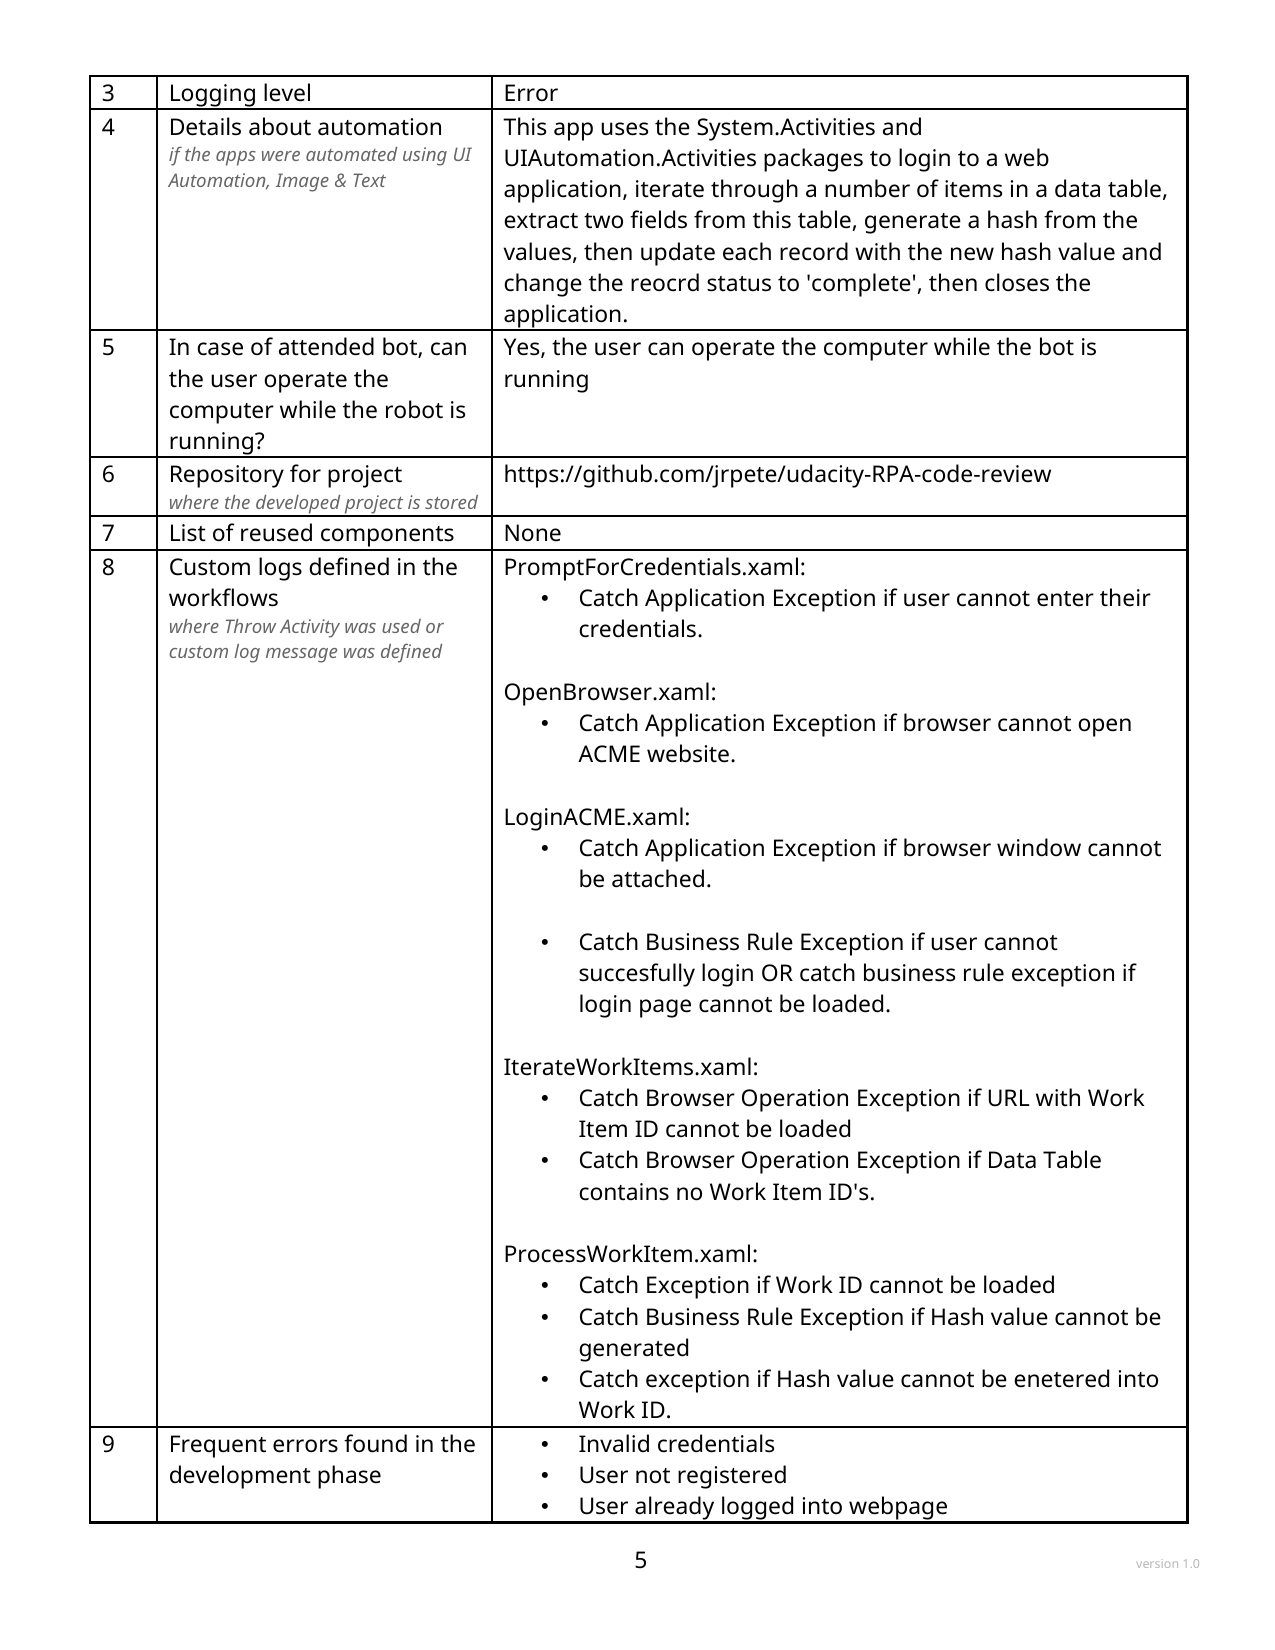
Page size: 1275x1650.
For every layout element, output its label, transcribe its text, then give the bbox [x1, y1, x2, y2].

table_cell 9 [91, 1428, 156, 1521]
table_cell PromptForCredentials.xaml: Catch Application Exception if user cannot enter their credentials. OpenBrowser.xaml: Catch Application Exception if browser cannot open ACME website. LoginACME.xaml: Catch Application Exception if browser window cannot be attached. Catch Business Rule Exception if user cannot succesfully login OR catch business rule exception if login page cannot be loaded. IterateWorkItems.xaml: Catch Browser Operation Exception if URL with Work Item ID cannot be loaded Catch Browser Operation Exception if Data Table contains no Work Item ID's. ProcessWorkItem.xaml: Catch Exception if Work ID cannot be loaded Catch Business Rule Exception if Hash value cannot be generated Catch exception if Hash value cannot be enetered into Work ID. [493, 551, 1186, 1426]
table_cell Repository for project where the developed project is stored [158, 458, 491, 515]
table_cell Error [493, 77, 1186, 108]
table_cell 6 [91, 458, 156, 515]
table_cell 7 [91, 517, 156, 548]
table_cell 5 [91, 331, 156, 456]
table_cell Frequent errors found in the development phase [158, 1428, 491, 1521]
table_cell None [493, 517, 1186, 548]
table_cell List of reused components [158, 517, 491, 548]
table_cell https://github.com/jrpete/udacity-RPA-code-review [493, 458, 1186, 515]
table_cell Yes, the user can operate the computer while the bot is running [493, 331, 1186, 456]
table_cell 4 [91, 110, 156, 329]
table_cell Invalid credentials User not registered User already logged into webpage Not resetting test data and iterating through already 'completed' records [493, 1428, 1186, 1521]
table_cell Custom logs defined in the workflows where Throw Activity was used or custom log message was defined [158, 551, 491, 1426]
table_cell This app uses the System.Activities and UIAutomation.Activities packages to login to a web application, iterate through a number of items in a data table, extract two fields from this table, generate a hash from the values, then update each record with the new hash value and change the reocrd status to 'complete', then closes the application. [493, 110, 1186, 329]
table_cell In case of attended bot, can the user operate the computer while the robot is running? [158, 331, 491, 456]
table_cell Details about automation if the apps were automated using UI Automation, Image & Text [158, 110, 491, 329]
table_cell Logging level [158, 77, 491, 108]
table_cell 8 [91, 551, 156, 1426]
table_cell 3 [91, 77, 156, 108]
